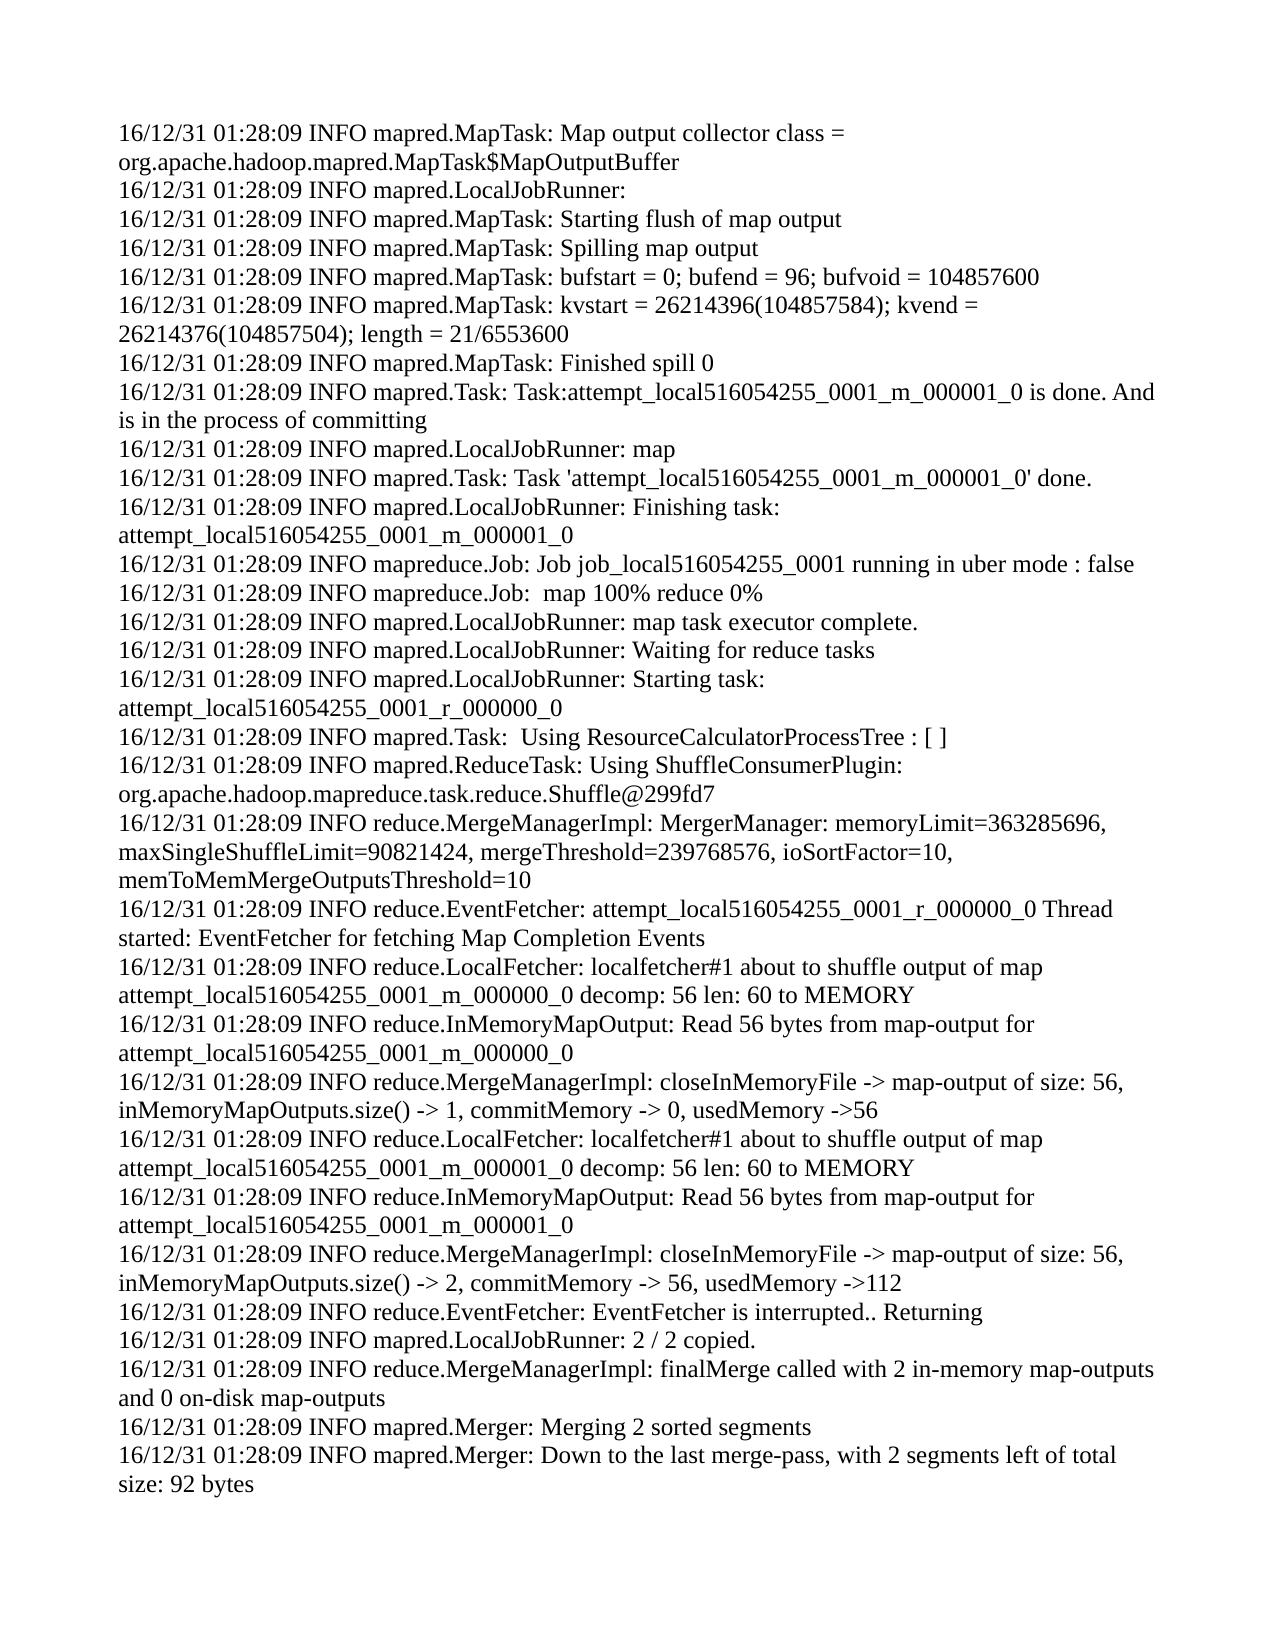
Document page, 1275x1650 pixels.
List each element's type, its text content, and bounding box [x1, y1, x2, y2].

text 16/12/31 01:28:09 INFO mapred.LocalJobRunner: map task executor complete. [118, 607, 1157, 636]
text 16/12/31 01:28:09 INFO mapred.MapTask: bufstart = 0; bufend = 96; bufvoid = 104857600 [118, 262, 1157, 291]
text 16/12/31 01:28:09 INFO mapred.Merger: Merging 2 sorted segments [118, 1412, 1157, 1441]
text 16/12/31 01:28:09 INFO reduce.MergeManagerImpl: closeInMemoryFile -> map-output of size: 56, inMemoryMapOutputs.size() -> 1, commitMemory -> 0, usedMemory ->56 [118, 1067, 1157, 1124]
text 16/12/31 01:28:09 INFO reduce.EventFetcher: attempt_local516054255_0001_r_000000_0 Thread started: EventFetcher for fetching Map Completion Events [118, 894, 1157, 952]
text 16/12/31 01:28:09 INFO mapred.Task: Using ResourceCalculatorProcessTree : [ ] [118, 722, 1157, 751]
text 16/12/31 01:28:09 INFO mapred.MapTask: kvstart = 26214396(104857584); kvend = 26214376(104857504); length = 21/6553600 [118, 291, 1157, 348]
text 16/12/31 01:28:09 INFO reduce.LocalFetcher: localfetcher#1 about to shuffle output of map attempt_local516054255_0001_m_000001_0 decomp: 56 len: 60 to MEMORY [118, 1124, 1157, 1182]
text 16/12/31 01:28:09 INFO mapred.LocalJobRunner: Starting task: attempt_local516054255_0001_r_000000_0 [118, 664, 1157, 722]
text 16/12/31 01:28:09 INFO mapred.ReduceTask: Using ShuffleConsumerPlugin: org.apache.hadoop.mapreduce.task.reduce.Shuffle@299fd7 [118, 751, 1157, 808]
text 16/12/31 01:28:09 INFO reduce.LocalFetcher: localfetcher#1 about to shuffle output of map attempt_local516054255_0001_m_000000_0 decomp: 56 len: 60 to MEMORY [118, 952, 1157, 1009]
text 16/12/31 01:28:09 INFO mapred.LocalJobRunner: [118, 176, 1157, 204]
text 16/12/31 01:28:09 INFO mapred.MapTask: Spilling map output [118, 233, 1157, 262]
text 16/12/31 01:28:09 INFO mapred.Task: Task 'attempt_local516054255_0001_m_000001_0' done. [118, 463, 1157, 492]
text 16/12/31 01:28:09 INFO mapred.MapTask: Starting flush of map output [118, 204, 1157, 233]
text 16/12/31 01:28:09 INFO mapred.MapTask: Finished spill 0 [118, 348, 1157, 377]
text 16/12/31 01:28:09 INFO reduce.MergeManagerImpl: closeInMemoryFile -> map-output of size: 56, inMemoryMapOutputs.size() -> 2, commitMemory -> 56, usedMemory ->112 [118, 1239, 1157, 1297]
text 16/12/31 01:28:09 INFO mapred.LocalJobRunner: Waiting for reduce tasks [118, 636, 1157, 664]
text 16/12/31 01:28:09 INFO reduce.MergeManagerImpl: finalMerge called with 2 in-memory map-outputs and 0 on-disk map-outputs [118, 1354, 1157, 1412]
text 16/12/31 01:28:09 INFO mapred.LocalJobRunner: 2 / 2 copied. [118, 1326, 1157, 1354]
text 16/12/31 01:28:09 INFO mapred.LocalJobRunner: map [118, 434, 1157, 463]
text 16/12/31 01:28:09 INFO mapreduce.Job: map 100% reduce 0% [118, 578, 1157, 607]
text 16/12/31 01:28:09 INFO mapred.Merger: Down to the last merge-pass, with 2 segments left of total size: 92 bytes [118, 1441, 1157, 1498]
text 16/12/31 01:28:09 INFO reduce.EventFetcher: EventFetcher is interrupted.. Returning [118, 1297, 1157, 1326]
text 16/12/31 01:28:09 INFO mapred.Task: Task:attempt_local516054255_0001_m_000001_0 is done. And is in the process of committing [118, 377, 1157, 434]
text 16/12/31 01:28:09 INFO mapreduce.Job: Job job_local516054255_0001 running in uber mode : false [118, 549, 1157, 578]
text 16/12/31 01:28:09 INFO mapred.MapTask: Map output collector class = org.apache.hadoop.mapred.MapTask$MapOutputBuffer [118, 118, 1157, 176]
text 16/12/31 01:28:09 INFO mapred.LocalJobRunner: Finishing task: attempt_local516054255_0001_m_000001_0 [118, 492, 1157, 549]
text 16/12/31 01:28:09 INFO reduce.MergeManagerImpl: MergerManager: memoryLimit=363285696, maxSingleShuffleLimit=90821424, mergeThreshold=239768576, ioSortFactor=10, memToMemMergeOutputsThreshold=10 [118, 808, 1157, 894]
text 16/12/31 01:28:09 INFO reduce.InMemoryMapOutput: Read 56 bytes from map-output for attempt_local516054255_0001_m_000000_0 [118, 1009, 1157, 1067]
text 16/12/31 01:28:09 INFO reduce.InMemoryMapOutput: Read 56 bytes from map-output for attempt_local516054255_0001_m_000001_0 [118, 1182, 1157, 1239]
